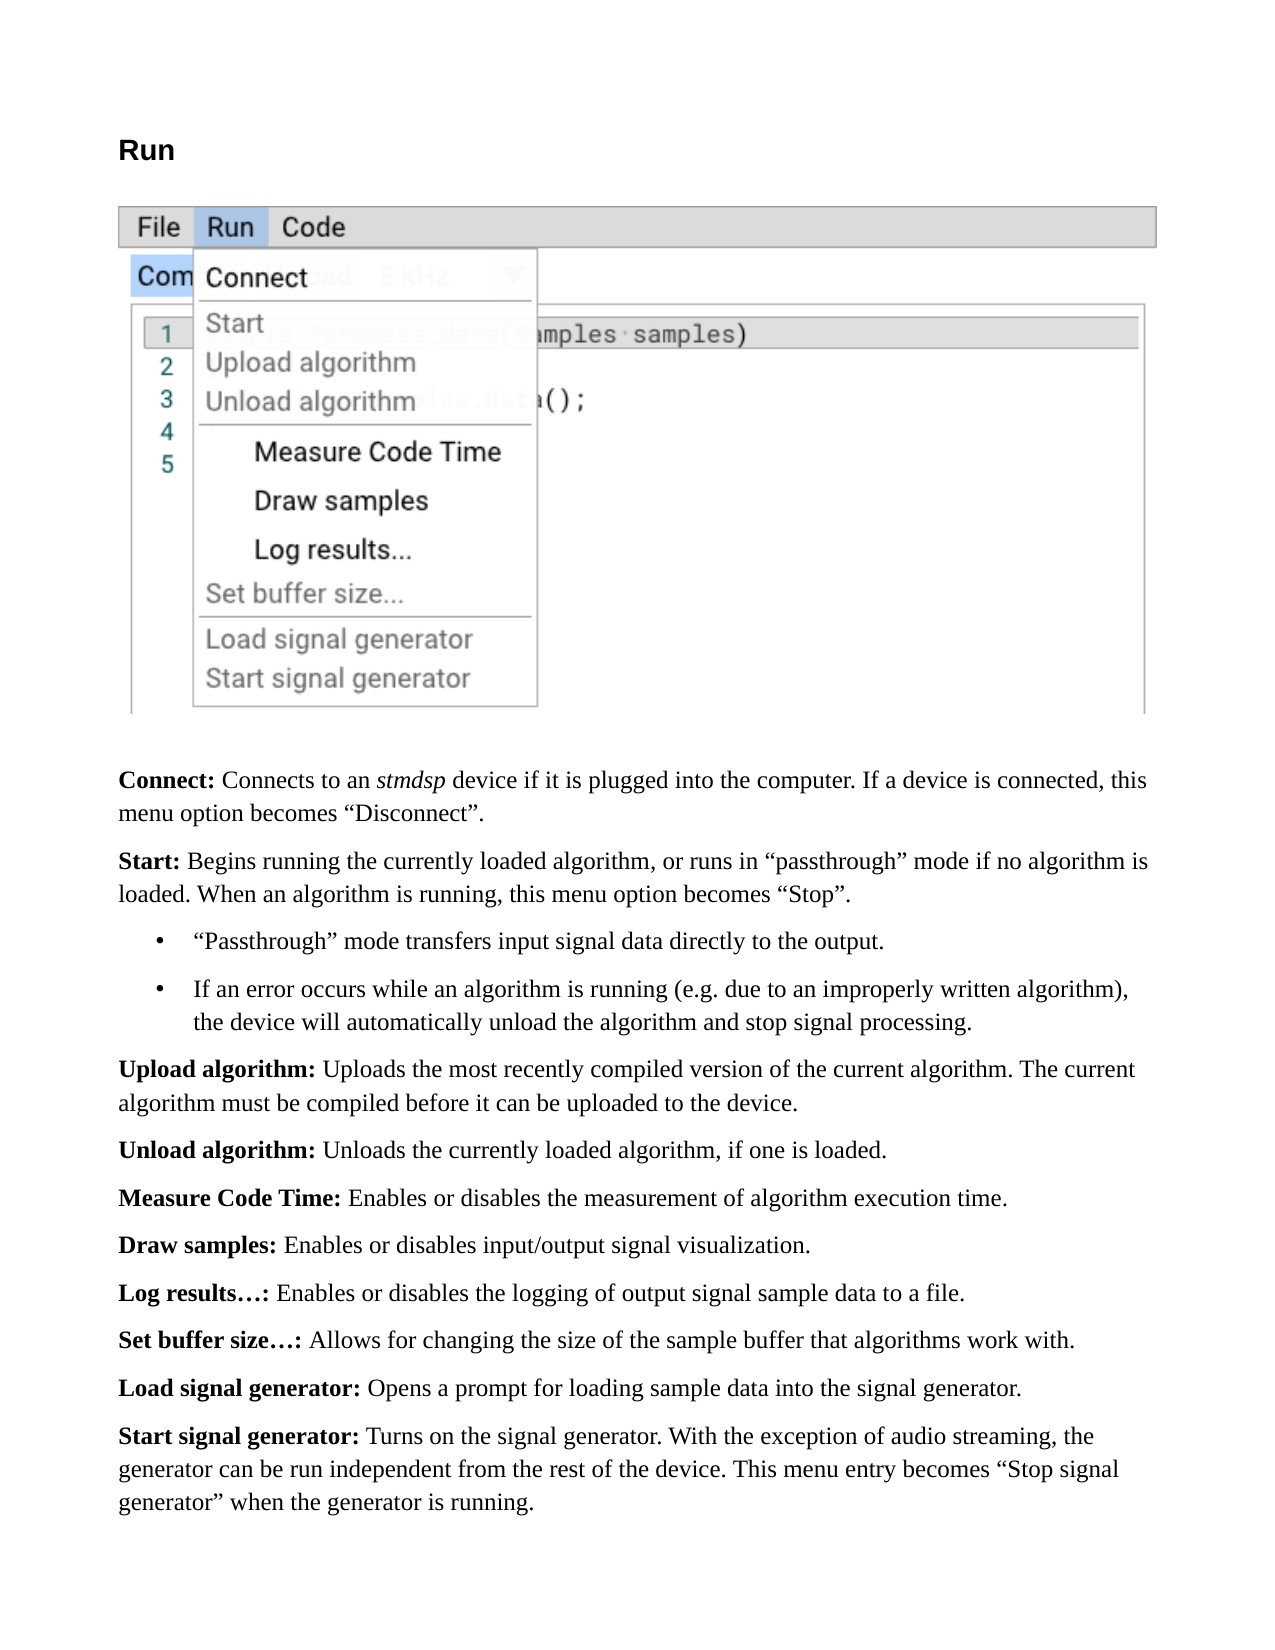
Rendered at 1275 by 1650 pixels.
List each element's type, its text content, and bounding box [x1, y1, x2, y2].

text Log results…: Enables or disables the logging of output signal sample data to a file. [118, 1278, 1157, 1307]
text Start signal generator: Turns on the signal generator. With the exception of audio streaming, the generator can be run independent from the rest of the device. This menu entry becomes “Stop signal generator” when the generator is running. [118, 1421, 1157, 1516]
list If an error occurs while an algorithm is running (e.g. due to an improperly written algorithm), the device will automatically unload the algorithm and stop signal processing. [156, 974, 1157, 1036]
text Start: Begins running the currently loaded algorithm, or runs in “passthrough” mode if no algorithm is loaded. When an algorithm is running, this menu option becomes “Stop”. [118, 846, 1157, 907]
text Upload algorithm: Uploads the most recently compiled version of the current algorithm. The current algorithm must be compiled before it can be uploaded to the device. [118, 1054, 1157, 1116]
picture [118, 206, 1157, 714]
text Draw samples: Enables or disables input/output signal visualization. [118, 1230, 1157, 1259]
text Connect: Connects to an stmdsp device if it is plugged into the computer. If a device is connected, this menu option becomes “Disconnect”. [118, 765, 1157, 827]
subtitle Run [118, 133, 1157, 200]
text Set buffer size…: Allows for changing the size of the sample buffer that algorithms work with. [118, 1326, 1157, 1354]
list “Passthrough” mode transfers input signal data directly to the output. [156, 926, 1157, 955]
text Load signal generator: Opens a prompt for loading sample data into the signal generator. [118, 1373, 1157, 1402]
text Unload algorithm: Unloads the currently loaded algorithm, if one is loaded. [118, 1135, 1157, 1164]
text Measure Code Time: Enables or disables the measurement of algorithm execution time. [118, 1183, 1157, 1212]
